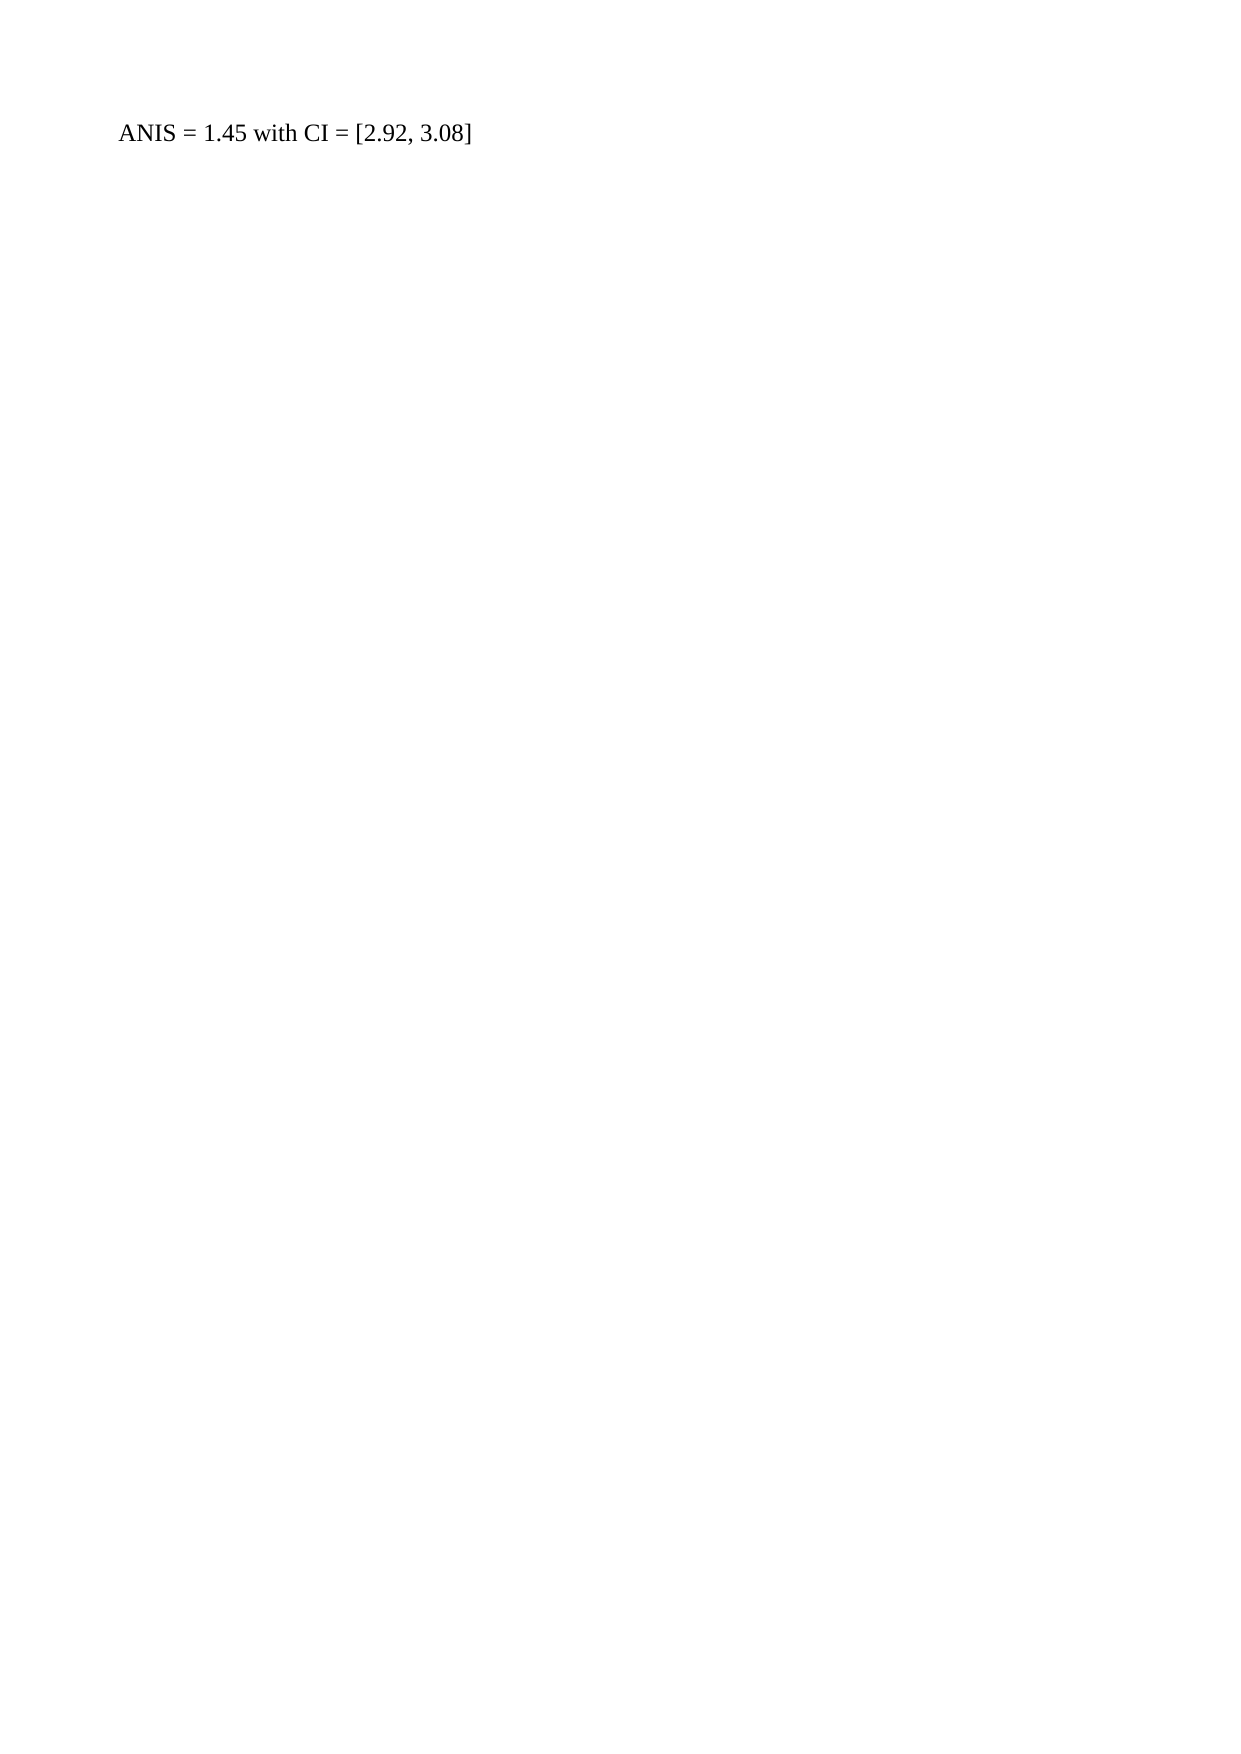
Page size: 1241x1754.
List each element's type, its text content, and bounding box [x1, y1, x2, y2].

text ANIS = 1.45 with CI = [2.92, 3.08] [118, 118, 1122, 147]
